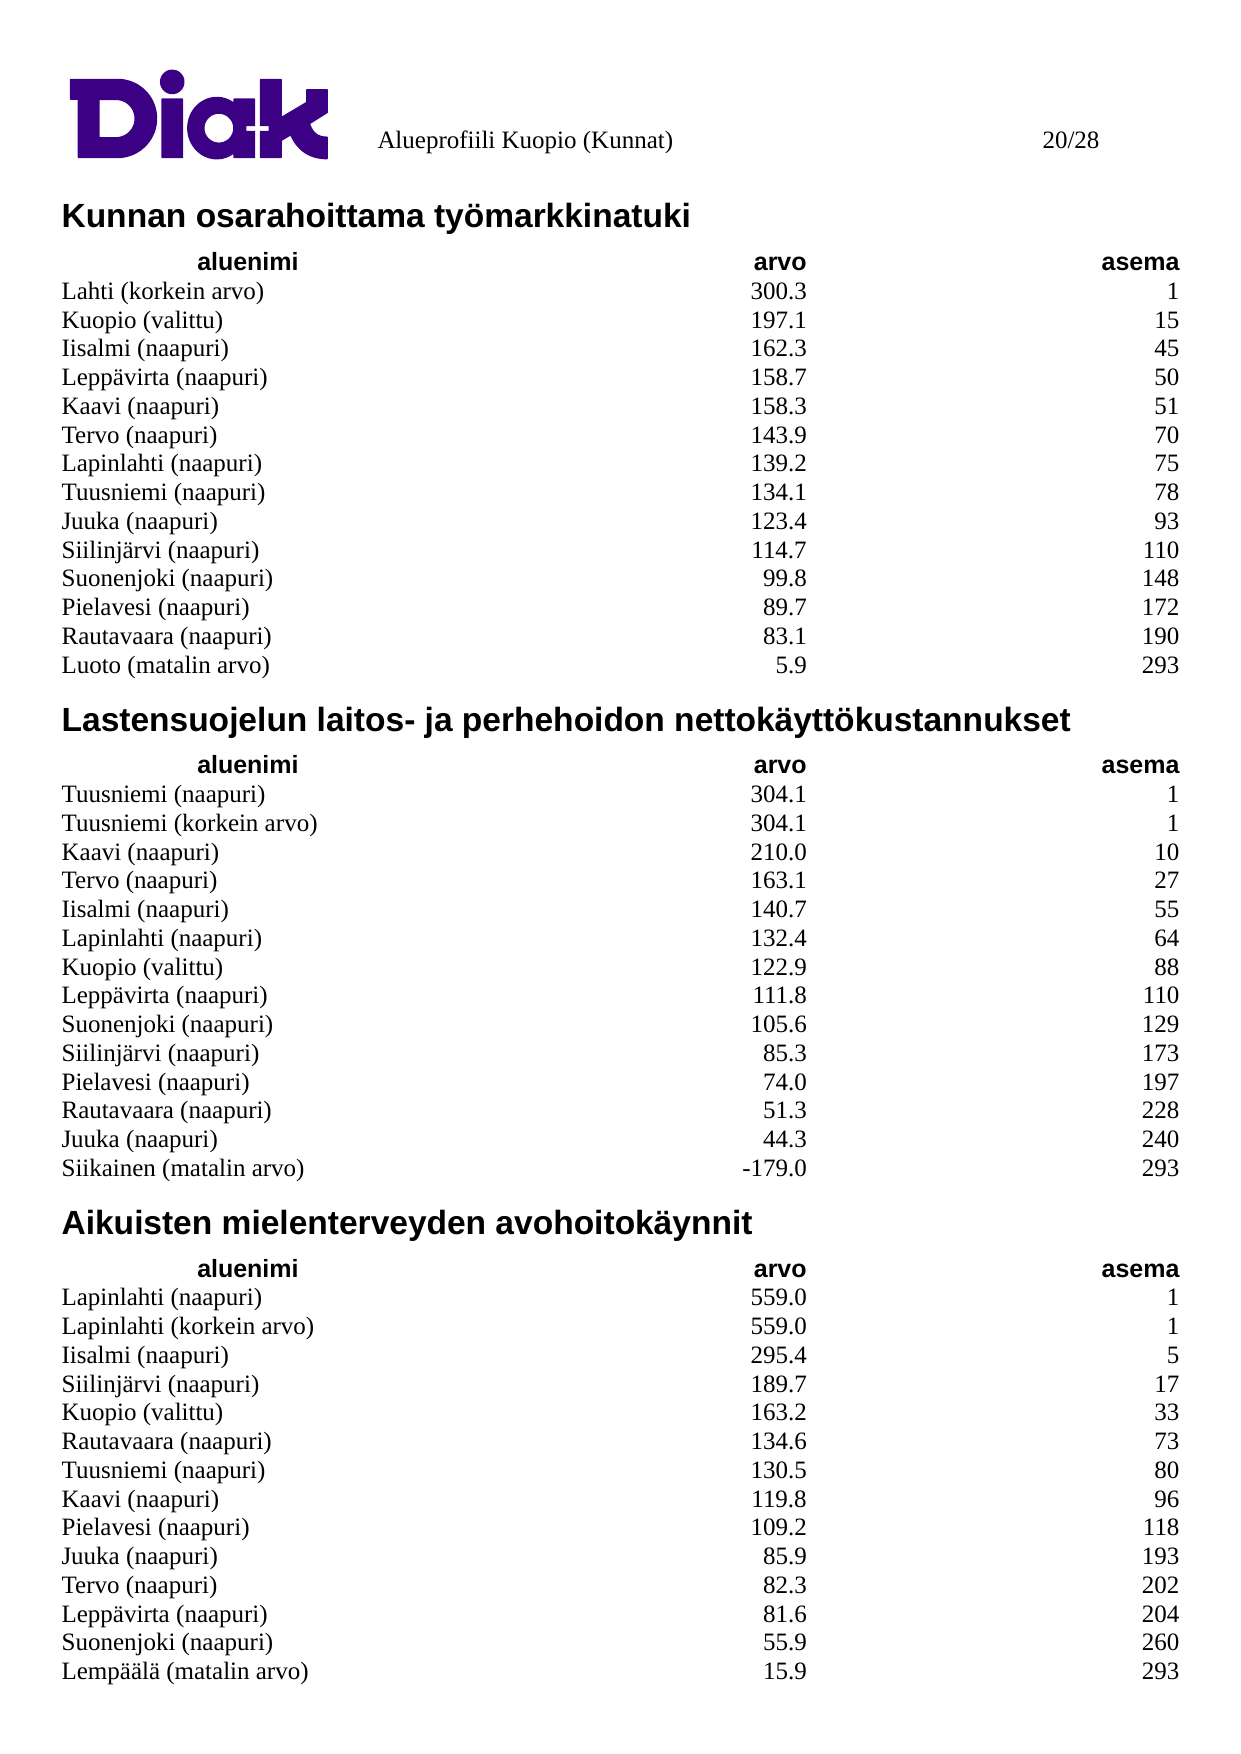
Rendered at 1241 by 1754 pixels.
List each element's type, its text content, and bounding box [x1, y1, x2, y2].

table_cell 130.5 [434, 1455, 806, 1484]
table_cell Leppävirta (naapuri) [61, 1599, 434, 1627]
table_cell 260 [806, 1628, 1179, 1656]
table_cell 134.6 [434, 1426, 806, 1455]
table_cell 93 [806, 506, 1179, 535]
table_cell 81.6 [434, 1599, 806, 1627]
table_cell Siikainen (matalin arvo) [61, 1153, 434, 1182]
table_cell Rautavaara (naapuri) [61, 1426, 434, 1455]
table_cell 204 [806, 1599, 1179, 1627]
table_cell Lapinlahti (korkein arvo) [61, 1311, 434, 1340]
table_header arvo [434, 247, 806, 276]
table_cell Siilinjärvi (naapuri) [61, 1038, 434, 1067]
table_cell 82.3 [434, 1570, 806, 1599]
table_cell 1 [806, 808, 1179, 837]
table_cell 173 [806, 1038, 1179, 1067]
subtitle Kunnan osarahoittama työmarkkinatuki [61, 196, 1179, 235]
table_cell 75 [806, 449, 1179, 477]
table_cell Lapinlahti (naapuri) [61, 923, 434, 952]
table_cell 162.3 [434, 334, 806, 362]
table_header aluenimi [61, 247, 434, 276]
table_cell Siilinjärvi (naapuri) [61, 1369, 434, 1397]
table_cell 139.2 [434, 449, 806, 477]
table_cell Kaavi (naapuri) [61, 391, 434, 420]
table_cell 80 [806, 1455, 1179, 1484]
table_cell 89.7 [434, 592, 806, 621]
table_cell Suonenjoki (naapuri) [61, 564, 434, 592]
table_cell 1 [806, 779, 1179, 808]
table_header asema [806, 1254, 1179, 1282]
table_header arvo [434, 751, 806, 779]
table_cell Kaavi (naapuri) [61, 1484, 434, 1512]
table_cell 172 [806, 592, 1179, 621]
table_cell 96 [806, 1484, 1179, 1512]
table_cell 1 [806, 1283, 1179, 1311]
table_cell 1 [806, 1311, 1179, 1340]
table_cell Kuopio (valittu) [61, 952, 434, 981]
table_cell 51 [806, 391, 1179, 420]
table_cell 85.9 [434, 1541, 806, 1570]
table_cell 5.9 [434, 650, 806, 678]
table_cell 111.8 [434, 981, 806, 1009]
table_cell 293 [806, 1656, 1179, 1685]
table_cell 55.9 [434, 1628, 806, 1656]
table_cell Suonenjoki (naapuri) [61, 1628, 434, 1656]
table_cell 197 [806, 1067, 1179, 1096]
table_cell Rautavaara (naapuri) [61, 1096, 434, 1124]
table_cell Tervo (naapuri) [61, 1570, 434, 1599]
table_cell 228 [806, 1096, 1179, 1124]
table_cell 202 [806, 1570, 1179, 1599]
table_cell 78 [806, 477, 1179, 506]
table_cell 122.9 [434, 952, 806, 981]
table_header arvo [434, 1254, 806, 1282]
table_cell 210.0 [434, 837, 806, 866]
table_cell 70 [806, 420, 1179, 448]
table_header asema [806, 247, 1179, 276]
table_cell 51.3 [434, 1096, 806, 1124]
table_cell 74.0 [434, 1067, 806, 1096]
table_cell 73 [806, 1426, 1179, 1455]
table_cell 1 [806, 276, 1179, 305]
table_cell Siilinjärvi (naapuri) [61, 535, 434, 563]
table_cell 163.2 [434, 1398, 806, 1426]
table_cell 99.8 [434, 564, 806, 592]
table_cell 193 [806, 1541, 1179, 1570]
subtitle Lastensuojelun laitos- ja perhehoidon nettokäyttökustannukset [61, 699, 1179, 738]
table_cell 55 [806, 894, 1179, 923]
table_cell Iisalmi (naapuri) [61, 1340, 434, 1369]
table_cell Lahti (korkein arvo) [61, 276, 434, 305]
table_cell Kaavi (naapuri) [61, 837, 434, 866]
table_cell 129 [806, 1009, 1179, 1038]
table_cell 44.3 [434, 1124, 806, 1153]
table_cell 304.1 [434, 808, 806, 837]
table_cell 163.1 [434, 866, 806, 894]
table_cell 132.4 [434, 923, 806, 952]
table_cell Tervo (naapuri) [61, 866, 434, 894]
table_cell 293 [806, 650, 1179, 678]
table_cell 134.1 [434, 477, 806, 506]
table_cell Rautavaara (naapuri) [61, 621, 434, 650]
table_cell Iisalmi (naapuri) [61, 894, 434, 923]
table_cell 15.9 [434, 1656, 806, 1685]
table_cell 118 [806, 1513, 1179, 1541]
table_cell Kuopio (valittu) [61, 305, 434, 333]
table_cell -179.0 [434, 1153, 806, 1182]
table_cell 88 [806, 952, 1179, 981]
table_cell 17 [806, 1369, 1179, 1397]
table_cell 140.7 [434, 894, 806, 923]
table_cell 189.7 [434, 1369, 806, 1397]
table_cell 110 [806, 535, 1179, 563]
table_cell 50 [806, 362, 1179, 391]
table_cell Juuka (naapuri) [61, 506, 434, 535]
table_cell 293 [806, 1153, 1179, 1182]
table_cell Pielavesi (naapuri) [61, 592, 434, 621]
table_cell 197.1 [434, 305, 806, 333]
table_cell Leppävirta (naapuri) [61, 981, 434, 1009]
table_cell 304.1 [434, 779, 806, 808]
table_cell 105.6 [434, 1009, 806, 1038]
table_cell 85.3 [434, 1038, 806, 1067]
table_cell 83.1 [434, 621, 806, 650]
table_header aluenimi [61, 1254, 434, 1282]
table_cell Luoto (matalin arvo) [61, 650, 434, 678]
subtitle Aikuisten mielenterveyden avohoitokäynnit [61, 1203, 1179, 1241]
table_cell 110 [806, 981, 1179, 1009]
table_cell Tervo (naapuri) [61, 420, 434, 448]
table_cell 300.3 [434, 276, 806, 305]
table_cell Juuka (naapuri) [61, 1541, 434, 1570]
table_cell 109.2 [434, 1513, 806, 1541]
table_cell Tuusniemi (naapuri) [61, 779, 434, 808]
table_cell 148 [806, 564, 1179, 592]
table_cell 45 [806, 334, 1179, 362]
table_cell 190 [806, 621, 1179, 650]
table_cell 240 [806, 1124, 1179, 1153]
table_cell Leppävirta (naapuri) [61, 362, 434, 391]
table_cell Tuusniemi (naapuri) [61, 477, 434, 506]
table_cell 559.0 [434, 1311, 806, 1340]
table_cell Juuka (naapuri) [61, 1124, 434, 1153]
table_cell 10 [806, 837, 1179, 866]
table_cell 114.7 [434, 535, 806, 563]
table_cell 559.0 [434, 1283, 806, 1311]
table_cell 64 [806, 923, 1179, 952]
table_cell Lempäälä (matalin arvo) [61, 1656, 434, 1685]
table_header asema [806, 751, 1179, 779]
table_cell Suonenjoki (naapuri) [61, 1009, 434, 1038]
table_cell 119.8 [434, 1484, 806, 1512]
table_cell 123.4 [434, 506, 806, 535]
table_cell 158.3 [434, 391, 806, 420]
table_cell 27 [806, 866, 1179, 894]
table_cell 295.4 [434, 1340, 806, 1369]
table_cell Pielavesi (naapuri) [61, 1513, 434, 1541]
table_header aluenimi [61, 751, 434, 779]
table_cell Kuopio (valittu) [61, 1398, 434, 1426]
table_cell Lapinlahti (naapuri) [61, 1283, 434, 1311]
table_cell Iisalmi (naapuri) [61, 334, 434, 362]
table_cell 143.9 [434, 420, 806, 448]
table_cell Tuusniemi (korkein arvo) [61, 808, 434, 837]
table_cell 158.7 [434, 362, 806, 391]
table_cell Lapinlahti (naapuri) [61, 449, 434, 477]
table_cell 15 [806, 305, 1179, 333]
table_cell Tuusniemi (naapuri) [61, 1455, 434, 1484]
table_cell Pielavesi (naapuri) [61, 1067, 434, 1096]
table_cell 5 [806, 1340, 1179, 1369]
table_cell 33 [806, 1398, 1179, 1426]
